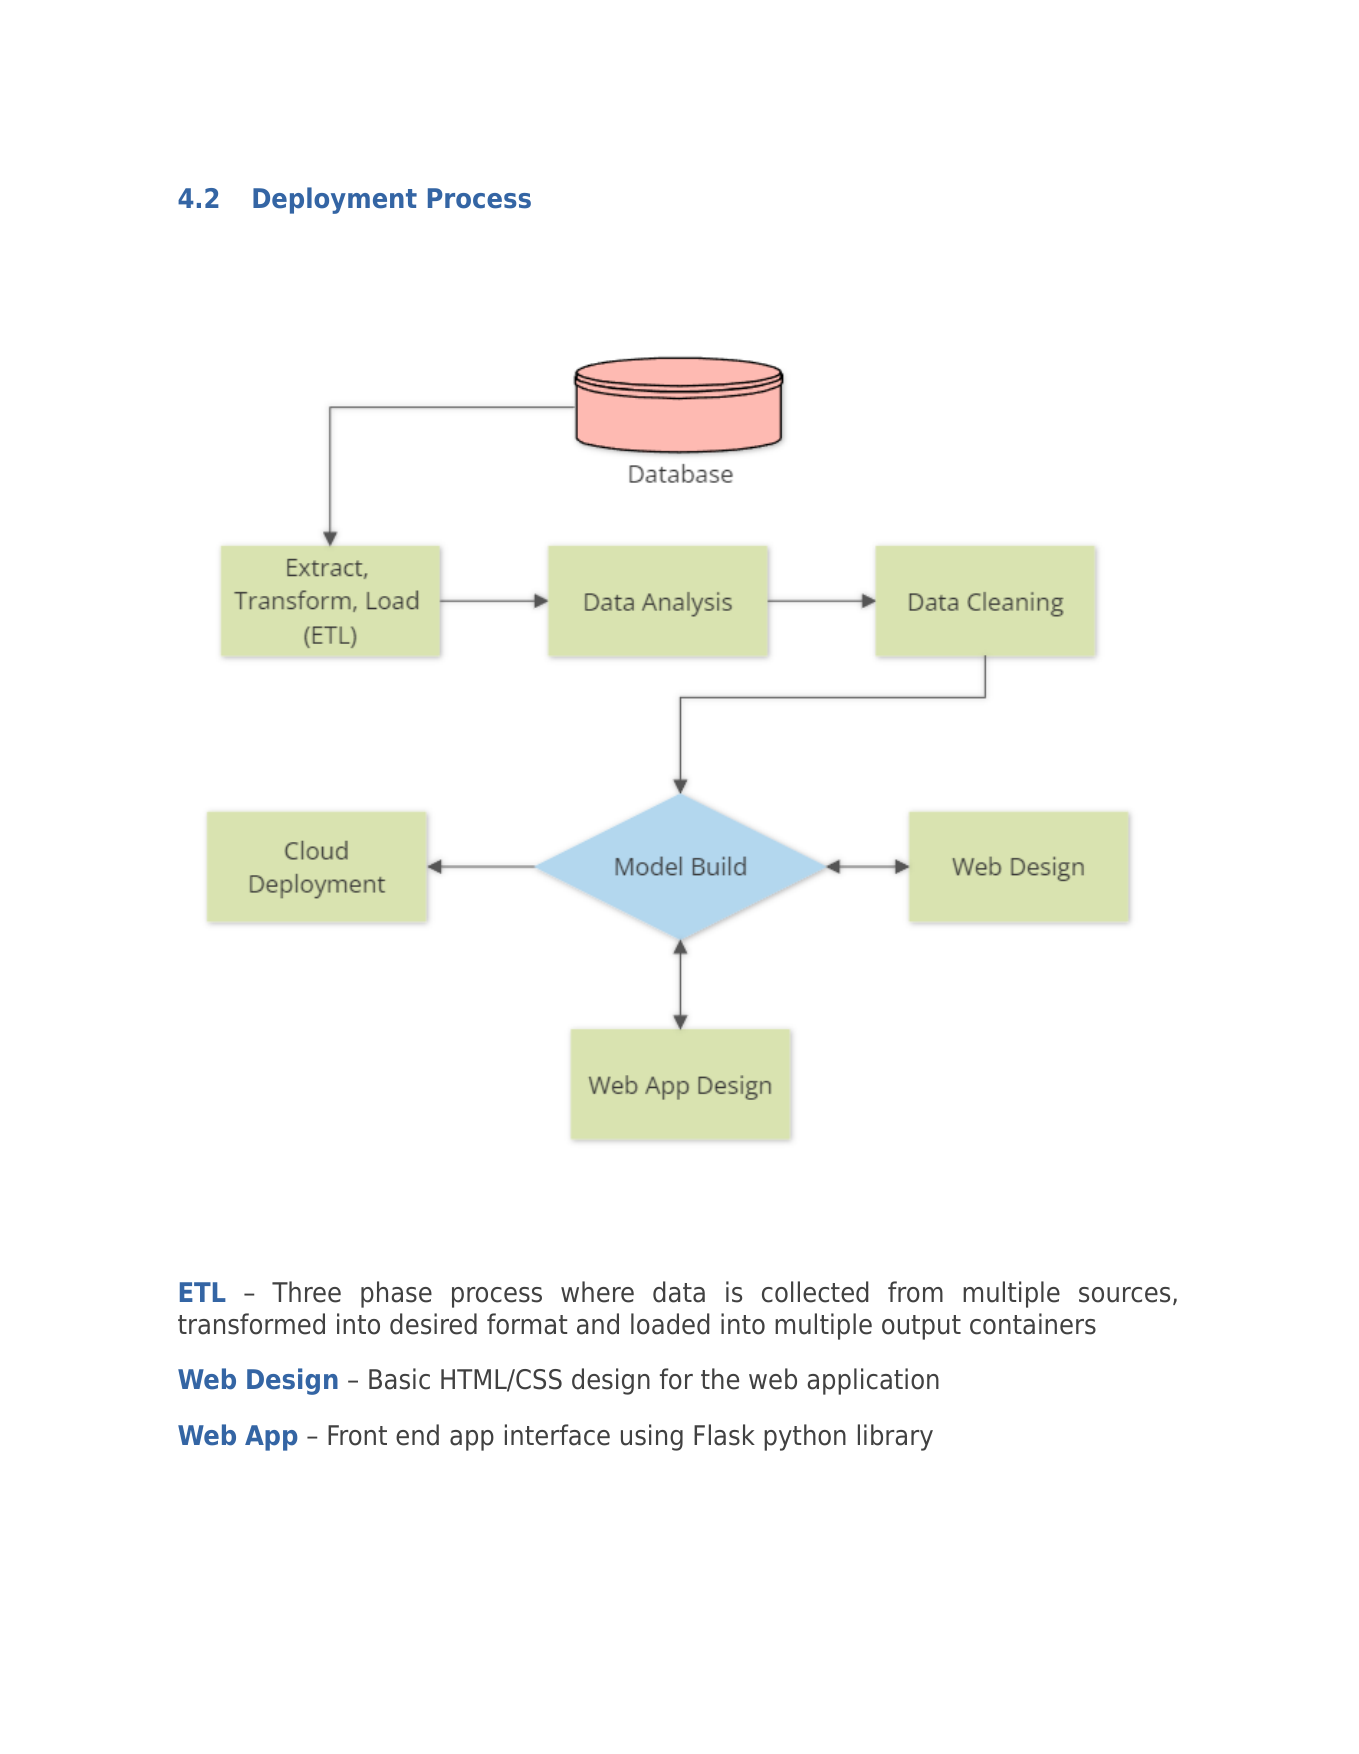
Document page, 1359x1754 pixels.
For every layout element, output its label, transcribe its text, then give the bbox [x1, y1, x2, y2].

text 4.2 Deployment Process [177, 183, 1181, 214]
picture [184, 352, 1189, 1168]
text Web App – Front end app interface using Flask python library [177, 1420, 1181, 1451]
text Web Design – Basic HTML/CSS design for the web application [177, 1364, 1181, 1396]
text ETL – Three phase process where data is collected from multiple sources, transformed into desired format and loaded into multiple output containers [177, 1278, 1181, 1341]
